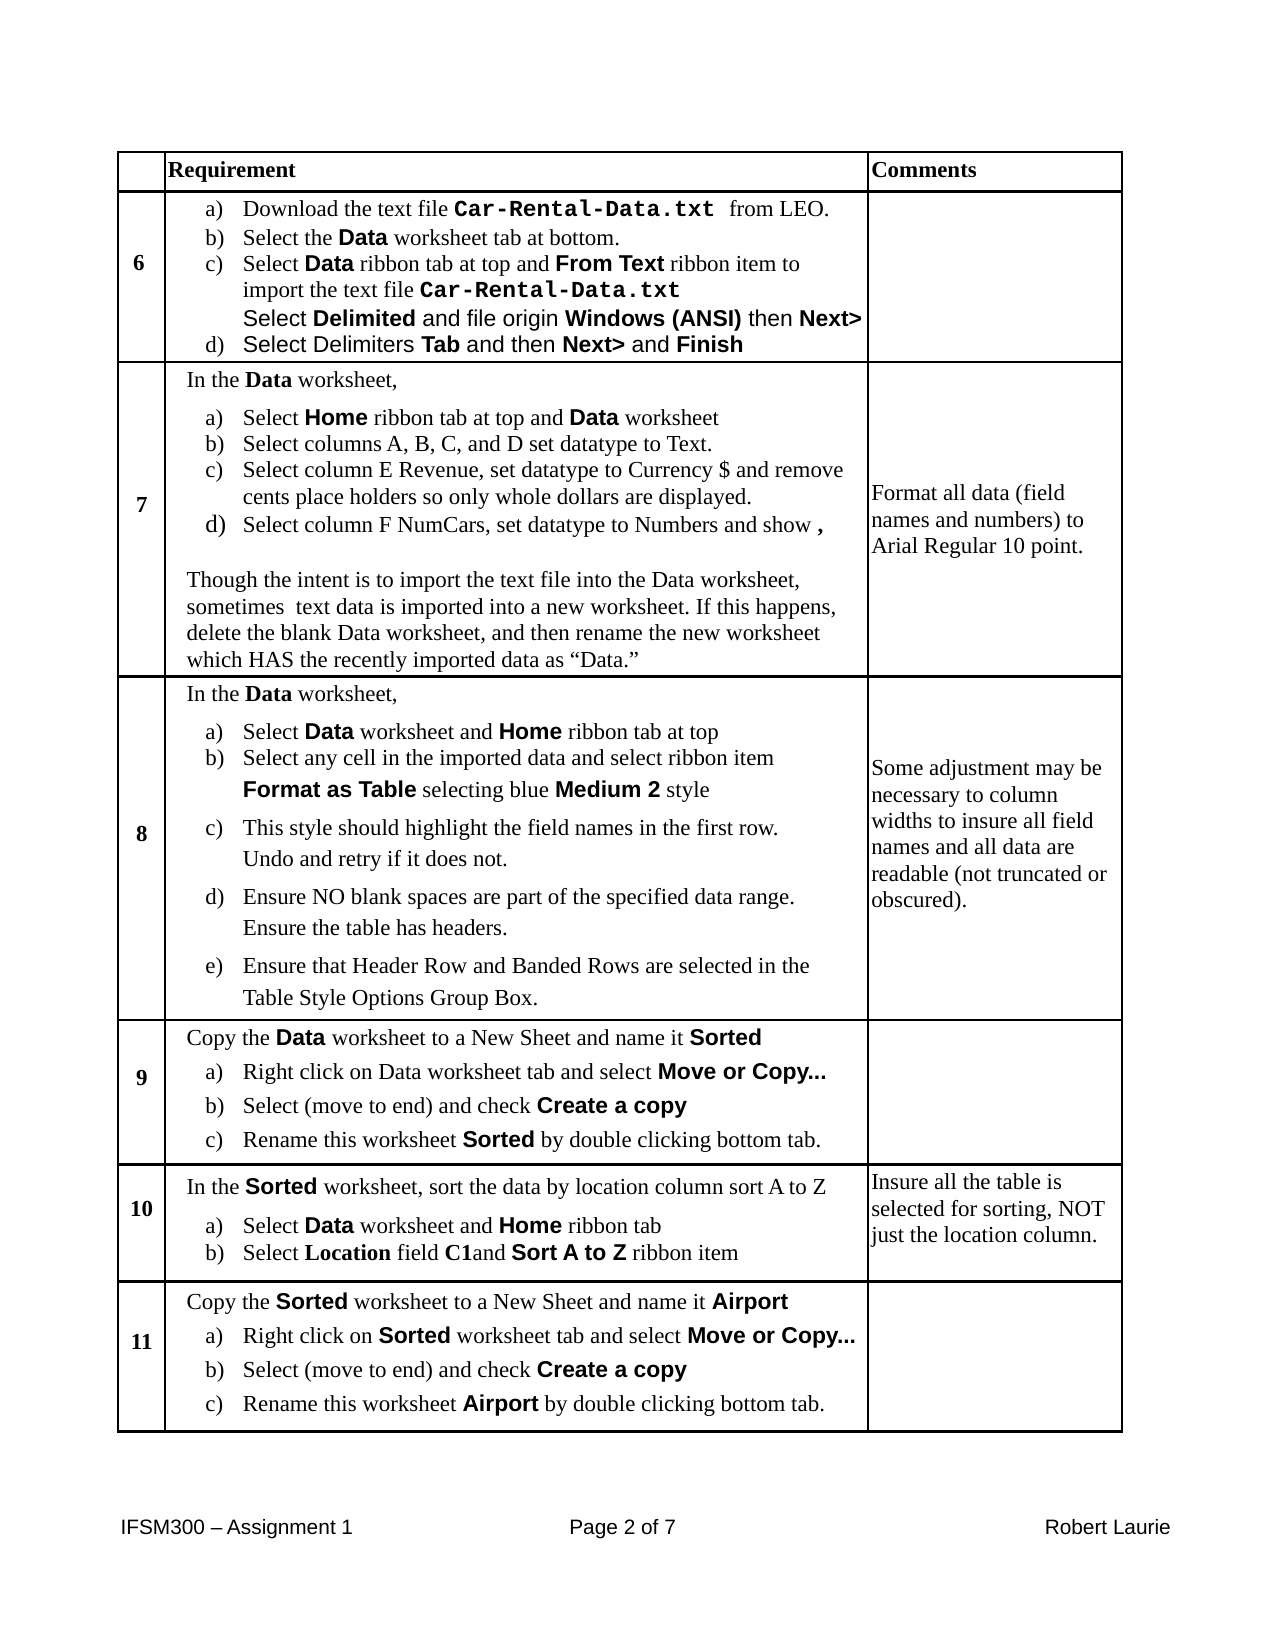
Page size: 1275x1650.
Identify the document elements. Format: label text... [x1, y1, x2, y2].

table_cell 7 [119, 363, 164, 675]
table_cell 11 [119, 1283, 164, 1430]
table_header Comments [869, 153, 1121, 190]
table_cell [869, 1021, 1121, 1163]
table_cell 10 [119, 1166, 164, 1280]
table_cell In the Sorted worksheet, sort the data by location column sort A to Z Select Data worksheet and Home ribbon tab Select Location field C1and Sort A to Z ribbon item [166, 1166, 867, 1280]
table_cell Download the text file Car-Rental-Data.txt from LEO. Select the Data worksheet tab at bottom. Select Data ribbon tab at top and From Text ribbon item to import the text file Car-Rental-Data.txt Select Delimited and file origin Windows (ANSI) then Next> Select Delimiters Tab and then Next> and Finish [166, 193, 867, 361]
table_cell 9 [119, 1021, 164, 1163]
table_cell In the Data worksheet, Select Home ribbon tab at top and Data worksheet Select columns A, B, C, and D set datatype to Text. Select column E Revenue, set datatype to Currency $ and remove cents place holders so only whole dollars are displayed. Select column F NumCars, set datatype to Numbers and show , Though the intent is to import the text file into the Data worksheet, sometimes text data is imported into a new worksheet. If this happens, delete the blank Data worksheet, and then rename the new worksheet which HAS the recently imported data as “Data.” [166, 363, 867, 675]
table_cell Format all data (field names and numbers) to Arial Regular 10 point. [869, 363, 1121, 675]
table_cell Some adjustment may be necessary to column widths to insure all field names and all data are readable (not truncated or obscured). [869, 678, 1121, 1019]
table_cell 6 [119, 193, 164, 361]
table_header Requirement [166, 153, 867, 190]
table_cell In the Data worksheet, Select Data worksheet and Home ribbon tab at top Select any cell in the imported data and select ribbon item Format as Table selecting blue Medium 2 style This style should highlight the field names in the first row. Undo and retry if it does not. Ensure NO blank spaces are part of the specified data range. Ensure the table has headers. Ensure that Header Row and Banded Rows are selected in the Table Style Options Group Box. [166, 678, 867, 1019]
table_cell Copy the Data worksheet to a New Sheet and name it Sorted Right click on Data worksheet tab and select Move or Copy... Select (move to end) and check Create a copy Rename this worksheet Sorted by double clicking bottom tab. [166, 1021, 867, 1163]
table_header [119, 153, 164, 190]
table_cell [869, 1283, 1121, 1430]
table_cell Copy the Sorted worksheet to a New Sheet and name it Airport Right click on Sorted worksheet tab and select Move or Copy... Select (move to end) and check Create a copy Rename this worksheet Airport by double clicking bottom tab. [166, 1283, 867, 1430]
table_cell 8 [119, 678, 164, 1019]
table_cell [869, 193, 1121, 361]
table_cell Insure all the table is selected for sorting, NOT just the location column. [869, 1166, 1121, 1280]
